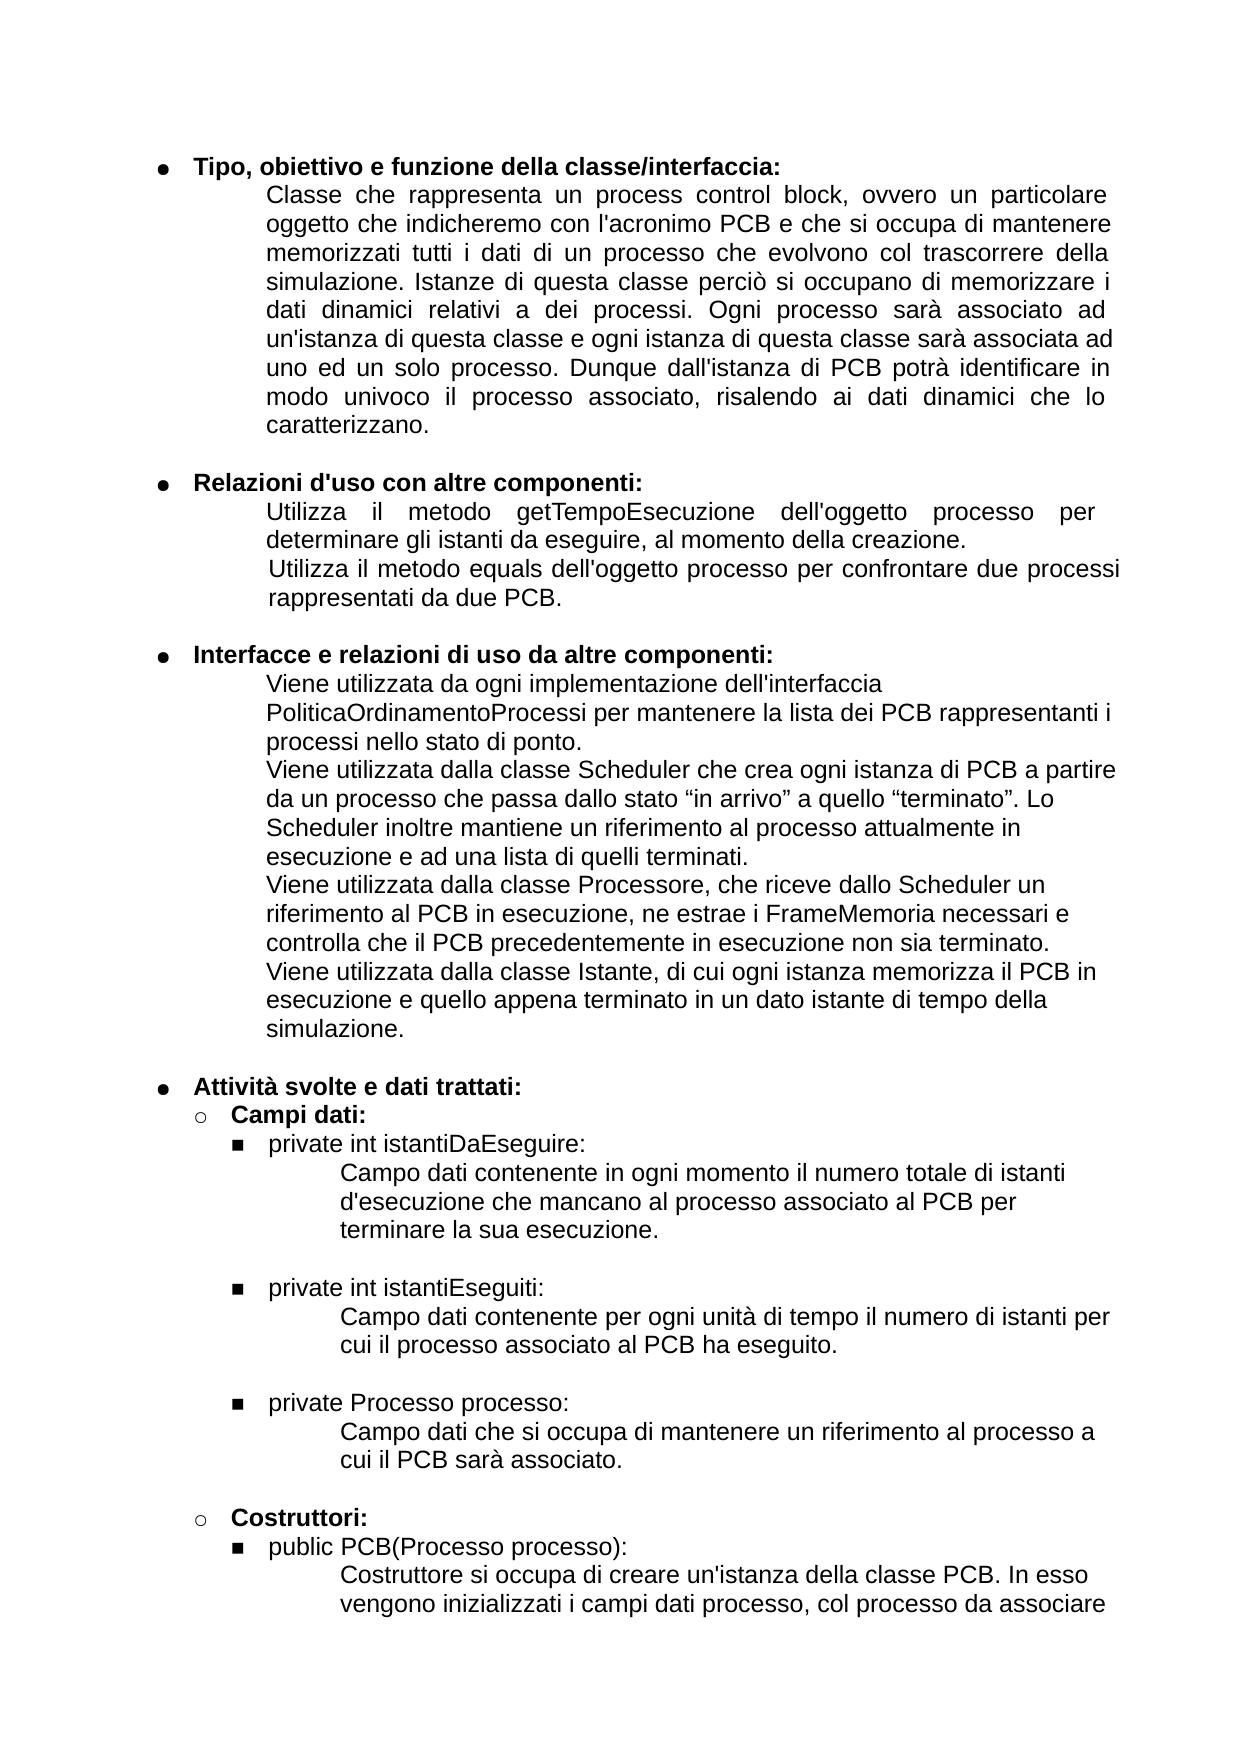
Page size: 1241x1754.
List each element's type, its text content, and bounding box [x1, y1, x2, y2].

text Campo dati contenente per ogni unità di tempo il numero di istanti per cui il processo associato al PCB ha eseguito. [118, 1302, 1122, 1359]
list Relazioni d'uso con altre componenti: [156, 468, 1122, 497]
list Classe che rappresenta un process control block, ovvero un particolare oggetto che indicheremo con l'acronimo PCB e che si occupa di mantenere memorizzati tutti i dati di un processo che evolvono col trascorrere della simulazione. Istanze di questa classe perciò si occupano di memorizzare i dati dinamici relativi a dei processi. Ogni processo sarà associato ad un'istanza di questa classe e ogni istanza di questa classe sarà associata ad uno ed un solo processo. Dunque dall'istanza di PCB potrà identificare in modo univoco il processo associato, risalendo ai dati dinamici che lo caratterizzano. [156, 180, 1122, 439]
list Tipo, obiettivo e funzione della classe/interfaccia: [156, 152, 1122, 180]
list Viene utilizzata da ogni implementazione dell'interfaccia PoliticaOrdinamentoProcessi per mantenere la lista dei PCB rappresentanti i processi nello stato di ponto. [156, 669, 1122, 755]
text Viene utilizzata dalla classe Processore, che riceve dallo Scheduler un riferimento al PCB in esecuzione, ne estrae i FrameMemoria necessari e controlla che il PCB precedentemente in esecuzione non sia terminato. [118, 870, 1122, 957]
list private Processo processo: [231, 1388, 1122, 1417]
list private int istantiDaEseguire: [231, 1129, 1122, 1158]
text Costruttore si occupa di creare un'istanza della classe PCB. In esso vengono inizializzati i campi dati processo, col processo da associare [118, 1560, 1122, 1618]
list public PCB(Processo processo): [231, 1532, 1122, 1560]
text Viene utilizzata dalla classe Istante, di cui ogni istanza memorizza il PCB in esecuzione e quello appena terminato in un dato istante di tempo della simulazione. [118, 957, 1122, 1043]
list private int istantiEseguiti: [231, 1273, 1122, 1302]
list Utilizza il metodo getTempoEsecuzione dell'oggetto processo per determinare gli istanti da eseguire, al momento della creazione. [156, 497, 1122, 554]
list Campi dati: [193, 1100, 1122, 1129]
list Utilizza il metodo equals dell'oggetto processo per confrontare due processi rappresentati da due PCB. [231, 554, 1122, 612]
text Campo dati contenente in ogni momento il numero totale di istanti d'esecuzione che mancano al processo associato al PCB per terminare la sua esecuzione. [118, 1158, 1122, 1244]
list Interfacce e relazioni di uso da altre componenti: [156, 640, 1122, 669]
list Costruttori: [193, 1503, 1122, 1532]
text Viene utilizzata dalla classe Scheduler che crea ogni istanza di PCB a partire da un processo che passa dallo stato “in arrivo” a quello “terminato”. Lo Scheduler inoltre mantiene un riferimento al processo attualmente in esecuzione e ad una lista di quelli terminati. [118, 755, 1122, 870]
list Attività svolte e dati trattati: [156, 1072, 1122, 1100]
text Campo dati che si occupa di mantenere un riferimento al processo a cui il PCB sarà associato. [118, 1417, 1122, 1474]
